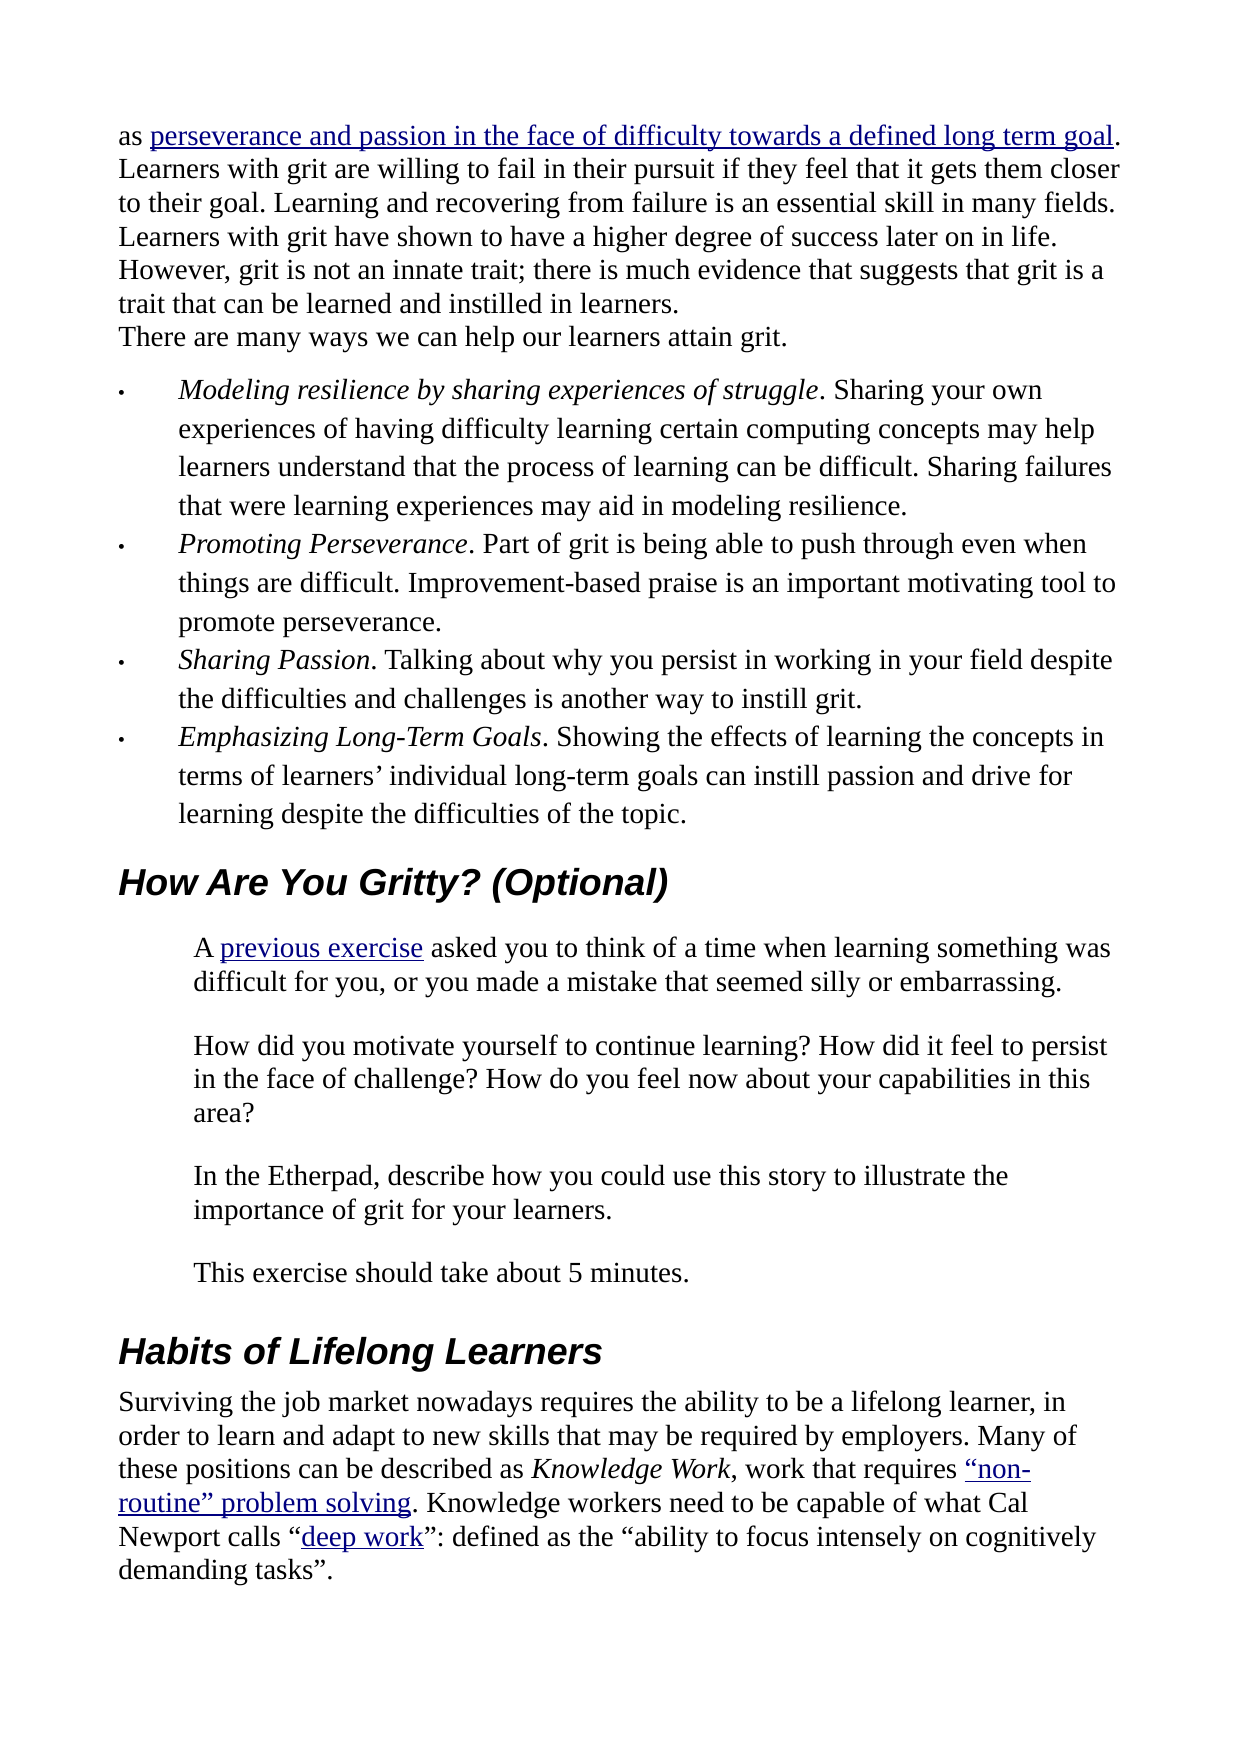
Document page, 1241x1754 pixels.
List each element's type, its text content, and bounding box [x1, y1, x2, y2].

list Sharing Passion. Talking about why you persist in working in your field despite the difficulties and challenges is another way to instill grit. [118, 642, 1122, 714]
text There are many ways we can help our learners attain grit. [118, 319, 1122, 353]
text Surviving the job market nowadays requires the ability to be a lifelong learner, in order to learn and adapt to new skills that may be required by employers. Many of these positions can be described as Knowledge Work, work that requires “non-routine” problem solving. Knowledge workers need to be capable of what Cal Newport calls “deep work”: defined as the “ability to focus intensely on cognitively demanding tasks”. [118, 1384, 1122, 1586]
text A previous exercise asked you to think of a time when learning something was difficult for you, or you made a mistake that seemed silly or embarrassing. [193, 931, 1122, 998]
subtitle Habits of Lifelong Learners [118, 1329, 1122, 1372]
list Emphasizing Long-Term Goals. Showing the effects of learning the concepts in terms of learners’ individual long-term goals can instill passion and drive for learning despite the difficulties of the topic. [118, 719, 1122, 830]
subtitle How Are You Gritty? (Optional) [118, 860, 1122, 903]
text This exercise should take about 5 minutes. [193, 1255, 1122, 1289]
text In the Etherpad, describe how you could use this story to illustrate the importance of grit for your learners. [193, 1158, 1122, 1225]
list Promoting Perseverance. Part of grit is being able to push through even when things are difficult. Improvement-based praise is an important motivating tool to promote perseverance. [118, 527, 1122, 637]
list Modeling resilience by sharing experiences of struggle. Sharing your own experiences of having difficulty learning certain computing concepts may help learners understand that the process of learning can be difficult. Sharing failures that were learning experiences may aid in modeling resilience. [118, 372, 1122, 522]
text How did you motivate yourself to continue learning? How did it feel to persist in the face of challenge? How do you feel now about your capabilities in this area? [193, 1028, 1122, 1128]
text as perseverance and passion in the face of difficulty towards a defined long term goal. Learners with grit are willing to fail in their pursuit if they feel that it gets them closer to their goal. Learning and recovering from failure is an essential skill in many fields. Learners with grit have shown to have a higher degree of success later on in life. However, grit is not an innate trait; there is much evidence that suggests that grit is a trait that can be learned and instilled in learners. [118, 118, 1122, 319]
